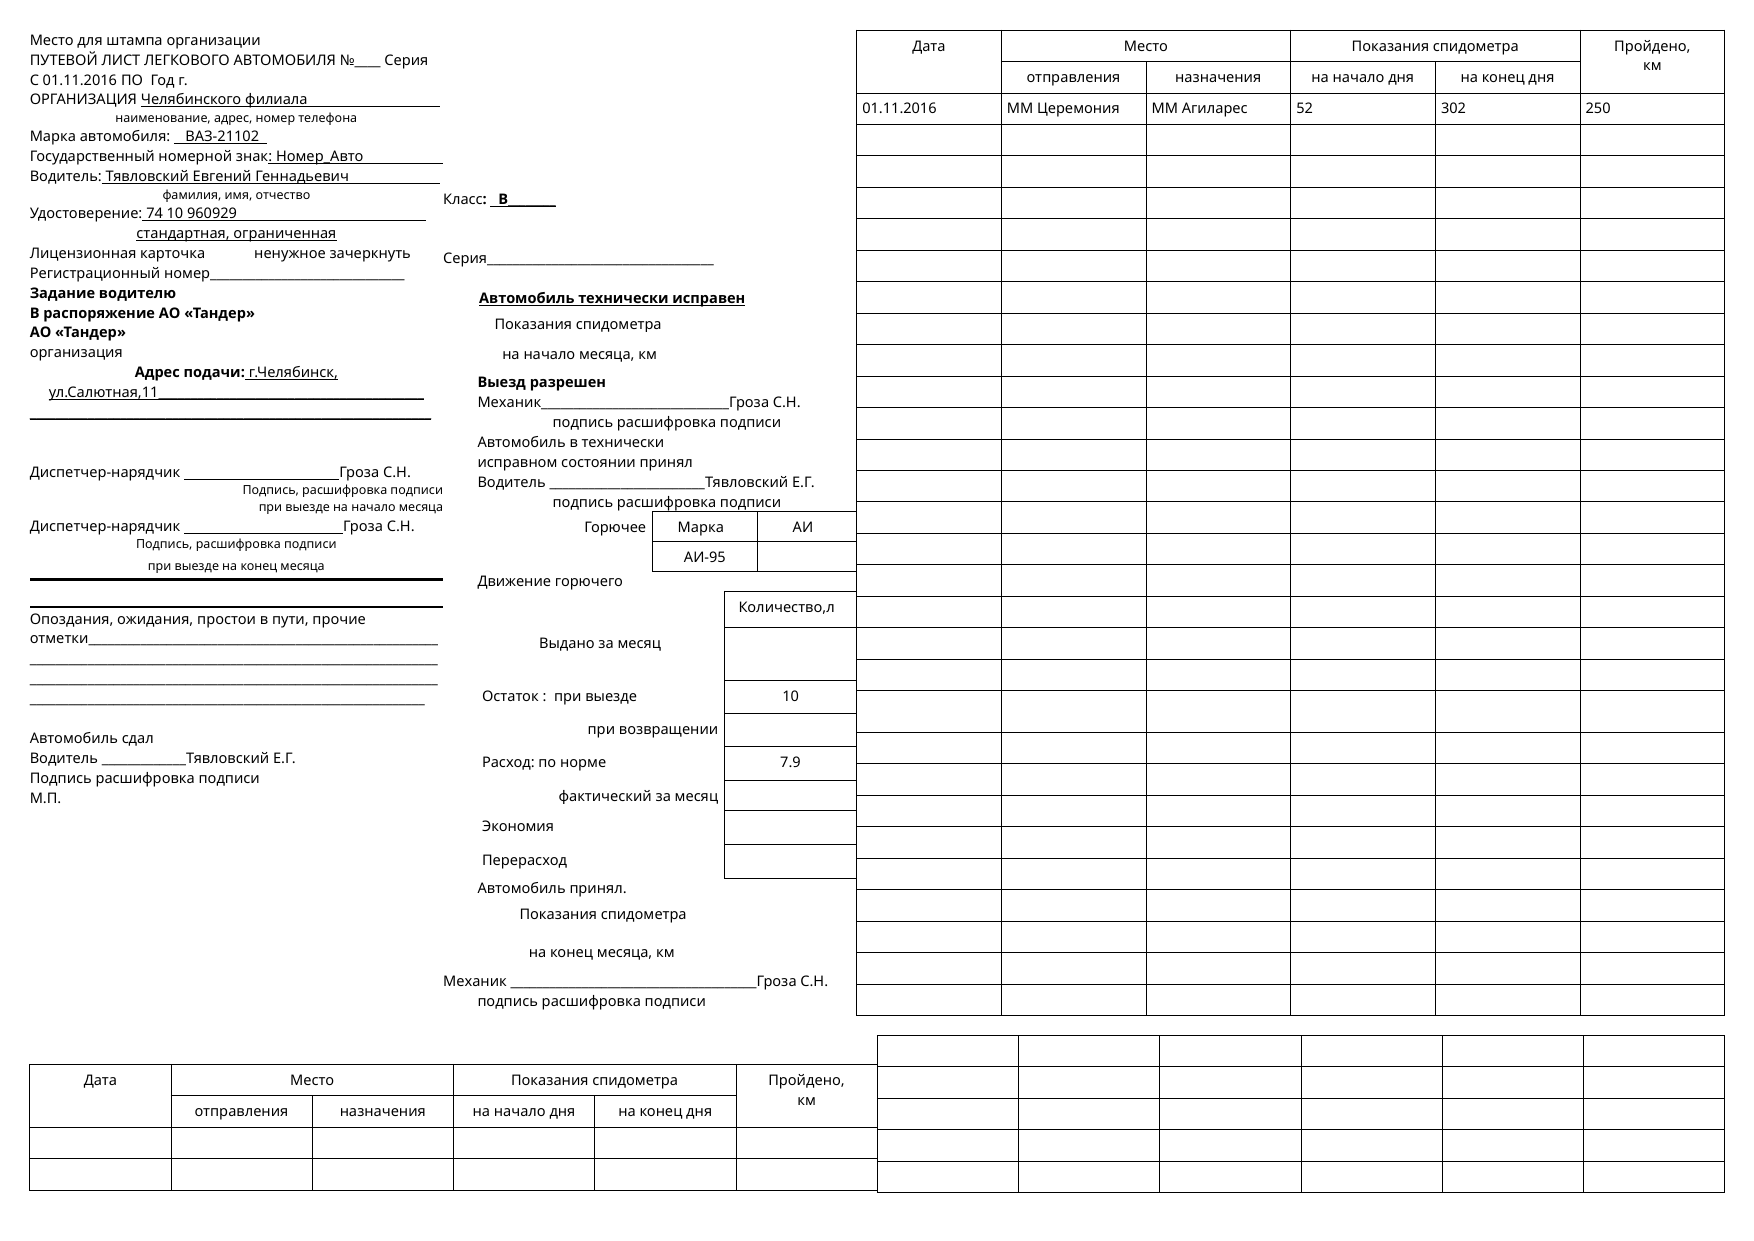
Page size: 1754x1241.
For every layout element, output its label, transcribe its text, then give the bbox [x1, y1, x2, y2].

table_header Дата [857, 31, 1001, 92]
text Опоздания, ожидания, простои в пути, прочие отметки_________________________________________________________________________________________________________________________________________________________________________________________________________________________________________________ [29, 608, 443, 708]
table_cell Км_Конец26 [1436, 890, 1580, 921]
table_cell Финиш8 [1147, 314, 1290, 344]
table_cell Старт2 [1002, 125, 1146, 155]
table_cell Финиш9 [1147, 345, 1290, 376]
table_cell Финиш10 [1147, 377, 1290, 407]
table_cell Км_Начало24 [1291, 827, 1435, 858]
table_cell Старт8 [1002, 314, 1146, 344]
text Подпись расшифровка подписи [29, 768, 443, 787]
table_cell Пройдено25 [1581, 859, 1724, 889]
table_cell Финиш27 [1147, 922, 1290, 952]
table_cell Км_Конец27 [1436, 922, 1580, 952]
table_cell Км_Начало11 [1291, 408, 1435, 438]
table_cell Пройдено26 [1581, 890, 1724, 921]
table_cell Км_Начало8 [1291, 314, 1435, 344]
table_cell Финиш34 [1160, 1099, 1301, 1129]
text организация [29, 342, 443, 362]
table_cell на конец дня [595, 1096, 736, 1127]
table_cell Км_Начало2 [1291, 125, 1435, 155]
table_cell Финиш32 [1160, 1036, 1301, 1066]
table_cell Финиш22 [1147, 764, 1290, 795]
table_cell Км_Конец10 [1436, 377, 1580, 407]
table_cell Расход_ФактЗаМесяц [725, 781, 856, 809]
table_cell Пройдено34 [1584, 1099, 1724, 1129]
table_cell Км_Конец19 [1436, 660, 1580, 690]
table_cell на начало дня [454, 1096, 594, 1127]
table_cell Финиш23 [1147, 796, 1290, 826]
table_cell Км_Конец28 [1436, 953, 1580, 983]
table_cell Пройдено35 [1584, 1130, 1724, 1161]
table_cell Дата30 [30, 1128, 171, 1158]
table_cell Км_Конец7 [1436, 282, 1580, 313]
text Лицензионная карточка ненужное зачеркнуть [29, 243, 443, 263]
table_cell Остаток : при выезде [480, 680, 724, 713]
table_cell Дата18 [857, 628, 1001, 659]
table_cell Км_Начало13 [1291, 471, 1435, 501]
text Водитель: ФИО_Водитель_полностью [29, 166, 443, 186]
table_cell Дата35 [878, 1130, 1018, 1161]
table_cell Пройдено5 [1581, 219, 1724, 250]
text Регистрационный номер______________________________ [29, 263, 443, 282]
table_cell Км_Конец15 [1436, 534, 1580, 564]
table_cell Старт35 [1019, 1130, 1159, 1161]
table_cell Пройдено14 [1581, 502, 1724, 533]
table_cell Км_Начало1 [1291, 94, 1435, 124]
table_cell Старт12 [1002, 440, 1146, 470]
text М.П. [29, 787, 443, 807]
table_cell Дата14 [857, 502, 1001, 533]
table_header [480, 591, 724, 627]
table_cell Старт32 [1019, 1036, 1159, 1066]
table_cell Остаток_ПриВыезде [725, 681, 856, 713]
table_cell Финиш20 [1147, 691, 1290, 732]
text Адрес подачи: Адрес_Подачи_________________________________________ [29, 362, 443, 402]
table_cell Пройдено31 [737, 1159, 877, 1189]
table_cell Км_Начало30 [454, 1128, 594, 1158]
table_cell Расход_ПоНорме [725, 747, 856, 780]
table_cell Дата2 [857, 125, 1001, 155]
table_cell Старт24 [1002, 827, 1146, 858]
table_cell Старт14 [1002, 502, 1146, 533]
table_cell Дата24 [857, 827, 1001, 858]
table_cell Старт18 [1002, 628, 1146, 659]
table_cell Км_Начало12 [1291, 440, 1435, 470]
table_cell Дата19 [857, 660, 1001, 690]
table_cell Перерасход [480, 844, 724, 878]
table_cell Дата3 [857, 156, 1001, 187]
table_cell Км_Конец32 [1443, 1036, 1583, 1066]
table_cell [725, 811, 856, 844]
table_header [723, 898, 812, 936]
table_cell Пройдено20 [1581, 691, 1724, 732]
text Автомобиль принял. [477, 878, 856, 898]
table_cell Старт20 [1002, 691, 1146, 732]
table_cell Финиш17 [1147, 597, 1290, 627]
table_cell Старт1 [1002, 94, 1146, 124]
table_cell Спидометр_КонецМесяц [723, 936, 812, 970]
table_cell Финиш18 [1147, 628, 1290, 659]
text АО «Тандер» [29, 322, 443, 342]
table_header Дата [30, 1065, 171, 1127]
text Задание водителю [29, 282, 443, 302]
table_cell Пройдено19 [1581, 660, 1724, 690]
table_cell Км_Конец16 [1436, 565, 1580, 596]
text Выезд разрешен [477, 372, 856, 392]
table_cell Пройдено21 [1581, 733, 1724, 763]
table_cell Финиш16 [1147, 565, 1290, 596]
table_cell Дата4 [857, 188, 1001, 218]
table_cell Км_Начало20 [1291, 691, 1435, 732]
text Механик ______________________________________ФИО_Механик [443, 970, 856, 990]
table_header АИ [758, 512, 856, 541]
table_cell Км_Конец22 [1436, 764, 1580, 795]
table_cell Дата28 [857, 953, 1001, 983]
table_cell Старт11 [1002, 408, 1146, 438]
table_cell Финиш3 [1147, 156, 1290, 187]
table_cell Пройдено13 [1581, 471, 1724, 501]
table_cell Старт25 [1002, 859, 1146, 889]
table_cell Финиш33 [1160, 1067, 1301, 1098]
table_cell [725, 845, 856, 878]
table_cell Км_Начало29 [1291, 985, 1435, 1015]
table_cell Пройдено18 [1581, 628, 1724, 659]
table_cell Финиш35 [1160, 1130, 1301, 1161]
table_cell Дата20 [857, 691, 1001, 732]
text Автомобиль технически исправен [443, 288, 856, 308]
table_cell на конец дня [1436, 62, 1580, 92]
table_cell Км_Конец12 [1436, 440, 1580, 470]
table_cell Км_Конец14 [1436, 502, 1580, 533]
table_cell Км_Конец8 [1436, 314, 1580, 344]
table_cell Пройдено23 [1581, 796, 1724, 826]
table_cell Пройдено33 [1584, 1067, 1724, 1098]
text Удостоверение: Удостоверение [29, 203, 443, 223]
text ПУТЕВОЙ ЛИСТ ЛЕГКОВОГО АВТОМОБИЛЯ №____ Серия [29, 49, 443, 69]
table_cell Км_Конец11 [1436, 408, 1580, 438]
table_cell Км_Начало27 [1291, 922, 1435, 952]
text подпись расшифровка подписи [477, 412, 856, 432]
text Движение горючего [477, 571, 856, 591]
table_cell Дата9 [857, 345, 1001, 376]
table_cell Старт27 [1002, 922, 1146, 952]
table_cell Финиш6 [1147, 251, 1290, 281]
table_cell Дата23 [857, 796, 1001, 826]
table_cell Км_Конец33 [1443, 1067, 1583, 1098]
table_cell Дата8 [857, 314, 1001, 344]
text Диспетчер-нарядчик ФИО_Механик [29, 462, 443, 481]
text ______________________________________________________________ [29, 402, 443, 422]
table_cell Км_Начало34 [1302, 1099, 1442, 1129]
table_header Показания спидометра [1291, 31, 1580, 61]
table_cell Пройдено16 [1581, 565, 1724, 596]
text Диспетчер-нарядчик ФИО_Механик [29, 516, 443, 536]
table_cell Пройдено28 [1581, 953, 1724, 983]
table_cell Км_Конец30 [595, 1128, 736, 1158]
table_cell Км_Начало3 [1291, 156, 1435, 187]
text при выезде на конец месяца [29, 553, 443, 581]
table_cell Дата11 [857, 408, 1001, 438]
table_cell Дата36 [878, 1162, 1018, 1192]
table_header Место [1002, 31, 1290, 61]
table_cell Км_Конец17 [1436, 597, 1580, 627]
table_cell Пройдено12 [1581, 440, 1724, 470]
table_cell Км_Начало16 [1291, 565, 1435, 596]
table_cell Км_Конец36 [1443, 1162, 1583, 1192]
table_cell Км_Начало6 [1291, 251, 1435, 281]
table_cell Дата22 [857, 764, 1001, 795]
text Водитель _____________ФИО_Водитель [29, 748, 443, 768]
table_cell Дата27 [857, 922, 1001, 952]
table_cell Пройдено7 [1581, 282, 1724, 313]
table_cell Дата31 [30, 1159, 171, 1189]
text Серия___________________________________ [443, 248, 856, 268]
table_cell Км_Конец3 [1436, 156, 1580, 187]
table_cell Км_Конец6 [1436, 251, 1580, 281]
table_cell Пройдено29 [1581, 985, 1724, 1015]
table_cell Старт13 [1002, 471, 1146, 501]
table_cell Старт15 [1002, 534, 1146, 564]
table_cell Км_Начало10 [1291, 377, 1435, 407]
table_cell Дата1 [857, 94, 1001, 124]
text Подпись, расшифровка подписи [29, 481, 443, 498]
table_cell Марка_Горючего [653, 542, 757, 571]
table_cell Км_Конец13 [1436, 471, 1580, 501]
table_cell Км_Начало36 [1302, 1162, 1442, 1192]
table_cell Км_Конец31 [595, 1159, 736, 1189]
table_cell Старт33 [1019, 1067, 1159, 1098]
table_cell Км_Начало32 [1302, 1036, 1442, 1066]
table_cell Дата15 [857, 534, 1001, 564]
table_cell Старт29 [1002, 985, 1146, 1015]
text Государственный номерной знак: Номер_Авто [29, 146, 443, 166]
table_cell [812, 936, 856, 970]
table_cell Пройдено24 [1581, 827, 1724, 858]
table_header Показания спидометра [521, 898, 722, 936]
table_cell Дата7 [857, 282, 1001, 313]
table_cell Финиш5 [1147, 219, 1290, 250]
table_cell Старт34 [1019, 1099, 1159, 1129]
table_cell Старт7 [1002, 282, 1146, 313]
table_cell Старт30 [172, 1128, 312, 1158]
table_cell Старт6 [1002, 251, 1146, 281]
table_cell Финиш11 [1147, 408, 1290, 438]
table_cell Км_Конец5 [1436, 219, 1580, 250]
text стандартная, ограниченная [29, 223, 443, 243]
table_cell Старт19 [1002, 660, 1146, 690]
text подпись расшифровка подписи [477, 990, 856, 1010]
table_cell Км_Конец34 [1443, 1099, 1583, 1129]
text фамилия, имя, отчество [29, 186, 443, 203]
table_cell Км_Конец35 [1443, 1130, 1583, 1161]
text подпись расшифровка подписи [477, 491, 856, 511]
table_cell Финиш14 [1147, 502, 1290, 533]
table_header [722, 308, 811, 338]
table_cell Км_Конец18 [1436, 628, 1580, 659]
table_cell Старт26 [1002, 890, 1146, 921]
table_cell Старт36 [1019, 1162, 1159, 1192]
table_cell Км_Начало19 [1291, 660, 1435, 690]
table_cell Пройдено2 [1581, 125, 1724, 155]
table_cell Старт23 [1002, 796, 1146, 826]
table_cell Км_Начало7 [1291, 282, 1435, 313]
table_cell Дата16 [857, 565, 1001, 596]
table_cell Финиш21 [1147, 733, 1290, 763]
table_cell Км_Конец21 [1436, 733, 1580, 763]
table_cell назначения [313, 1096, 453, 1127]
table_header Количество,л [725, 592, 856, 627]
table_cell Км_Конец9 [1436, 345, 1580, 376]
table_cell Финиш7 [1147, 282, 1290, 313]
table_header [812, 898, 856, 936]
table_cell [498, 541, 652, 571]
table_cell Финиш13 [1147, 471, 1290, 501]
table_cell Дата33 [878, 1067, 1018, 1098]
table_cell Финиш24 [1147, 827, 1290, 858]
text С Дата_Начало ПО Дата_Конец Год г. [29, 69, 443, 89]
table_cell Км_Начало35 [1302, 1130, 1442, 1161]
table_cell Км_Конец4 [1436, 188, 1580, 218]
table_cell Км_Начало4 [1291, 188, 1435, 218]
table_cell Км_Начало14 [1291, 502, 1435, 533]
table_cell Км_Начало17 [1291, 597, 1435, 627]
table_cell Пройдено32 [1584, 1036, 1724, 1066]
text Марка автомобиля: Марка_Авто [29, 126, 443, 146]
table_cell Пройдено6 [1581, 251, 1724, 281]
table_cell Дата32 [878, 1036, 1018, 1066]
table_cell Финиш12 [1147, 440, 1290, 470]
table_cell Старт17 [1002, 597, 1146, 627]
table_cell Пройдено10 [1581, 377, 1724, 407]
table_cell Старт5 [1002, 219, 1146, 250]
table_cell Км_Начало21 [1291, 733, 1435, 763]
table_cell Дата26 [857, 890, 1001, 921]
table_cell Км_Начало28 [1291, 953, 1435, 983]
table_header Показания спидометра [454, 1065, 736, 1095]
table_cell Км_Конец25 [1436, 859, 1580, 889]
table_cell на начало месяца, км [496, 338, 722, 372]
table_cell Старт4 [1002, 188, 1146, 218]
table_cell на конец месяца, км [521, 936, 722, 970]
table_header [811, 308, 856, 338]
table_cell Финиш30 [313, 1128, 453, 1158]
table_cell Финиш15 [1147, 534, 1290, 564]
table_cell Пройдено27 [1581, 922, 1724, 952]
table_cell отправления [1002, 62, 1146, 92]
table_cell Старт3 [1002, 156, 1146, 187]
text Подпись, расшифровка подписи [29, 536, 443, 553]
table_cell [811, 338, 856, 372]
table_header Место [172, 1065, 453, 1095]
table_cell Выдано за месяц [480, 627, 724, 680]
table_cell Км_Начало33 [1302, 1067, 1442, 1098]
table_cell Финиш2 [1147, 125, 1290, 155]
table_cell Км_Начало23 [1291, 796, 1435, 826]
table_cell Км_Начало9 [1291, 345, 1435, 376]
table_cell Дата10 [857, 377, 1001, 407]
text Место для штампа организации [29, 29, 443, 49]
table_cell Дата21 [857, 733, 1001, 763]
table_cell Финиш19 [1147, 660, 1290, 690]
table_cell отправления [172, 1096, 312, 1127]
table_cell Км_Начало5 [1291, 219, 1435, 250]
table_cell Пройдено1 [1581, 94, 1724, 124]
table_cell Старт21 [1002, 733, 1146, 763]
table_header Горючее [498, 511, 652, 541]
table_cell при возвращении [480, 713, 724, 746]
text Автомобиль в технически исправном состоянии принял [477, 432, 856, 472]
table_cell Пройдено8 [1581, 314, 1724, 344]
table_cell Км_Конец2 [1436, 125, 1580, 155]
table_cell Финиш31 [313, 1159, 453, 1189]
table_cell Финиш25 [1147, 859, 1290, 889]
table_cell Дата13 [857, 471, 1001, 501]
table_cell Старт22 [1002, 764, 1146, 795]
table_cell Финиш28 [1147, 953, 1290, 983]
table_header Марка [653, 512, 757, 541]
table_cell Пройдено9 [1581, 345, 1724, 376]
table_cell Дата5 [857, 219, 1001, 250]
table_cell Дата29 [857, 985, 1001, 1015]
text при выезде на начало месяца [29, 498, 443, 516]
text ОРГАНИЗАЦИЯ Челябинского филиала [29, 89, 443, 109]
text Механик_____________________________ФИО_Механик [477, 392, 856, 412]
table_cell Пройдено15 [1581, 534, 1724, 564]
table_cell Км_Начало15 [1291, 534, 1435, 564]
table_cell Км_Начало31 [454, 1159, 594, 1189]
table_cell Старт28 [1002, 953, 1146, 983]
text наименование, адрес, номер телефона [29, 109, 443, 126]
table_cell Выдано_ЗаМесяц [725, 628, 856, 680]
table_cell на начало дня [1291, 62, 1435, 92]
table_cell Км_Конец23 [1436, 796, 1580, 826]
table_cell Расход: по норме [480, 746, 724, 780]
table_cell Финиш1 [1147, 94, 1290, 124]
table_header Показания спидометра [496, 308, 722, 338]
table_cell Дата17 [857, 597, 1001, 627]
table_cell Пройдено3 [1581, 156, 1724, 187]
table_cell Км_Начало18 [1291, 628, 1435, 659]
table_cell Км_Конец20 [1436, 691, 1580, 732]
table_cell Спидометр_НачМесяц [722, 338, 811, 372]
table_cell Пройдено30 [737, 1128, 877, 1158]
table_cell Км_Начало25 [1291, 859, 1435, 889]
text Класс: Категория_Прав________ [443, 189, 856, 208]
table_cell Старт16 [1002, 565, 1146, 596]
text Автомобиль сдал [29, 728, 443, 748]
table_header Пройдено, км [1581, 31, 1724, 92]
table_cell Финиш26 [1147, 890, 1290, 921]
table_cell фактический за месяц [480, 780, 724, 809]
text В распоряжение АО «Тандер» [29, 302, 443, 322]
table_cell Км_Начало22 [1291, 764, 1435, 795]
table_cell назначения [1147, 62, 1290, 92]
table_cell Финиш36 [1160, 1162, 1301, 1192]
table_cell Дата25 [857, 859, 1001, 889]
table_cell Старт9 [1002, 345, 1146, 376]
table_cell Км_Начало26 [1291, 890, 1435, 921]
table_header Пройдено, км [737, 1065, 877, 1127]
table_cell Км_Конец24 [1436, 827, 1580, 858]
table_cell Экономия [480, 810, 724, 844]
table_cell Пройдено36 [1584, 1162, 1724, 1192]
table_cell Финиш4 [1147, 188, 1290, 218]
table_cell [758, 542, 856, 571]
table_cell Дата6 [857, 251, 1001, 281]
table_cell Дата12 [857, 440, 1001, 470]
table_cell Старт10 [1002, 377, 1146, 407]
text Водитель ________________________ФИО_Водитель [477, 472, 856, 491]
table_cell Старт31 [172, 1159, 312, 1189]
table_cell Пройдено17 [1581, 597, 1724, 627]
table_cell Финиш29 [1147, 985, 1290, 1015]
table_cell Км_Конец1 [1436, 94, 1580, 124]
table_cell Дата34 [878, 1099, 1018, 1129]
table_cell Км_Конец29 [1436, 985, 1580, 1015]
table_cell Пройдено22 [1581, 764, 1724, 795]
table_cell Пройдено11 [1581, 408, 1724, 438]
table_cell Пройдено4 [1581, 188, 1724, 218]
table_cell Остаток_ПриВозвращении [725, 714, 856, 746]
